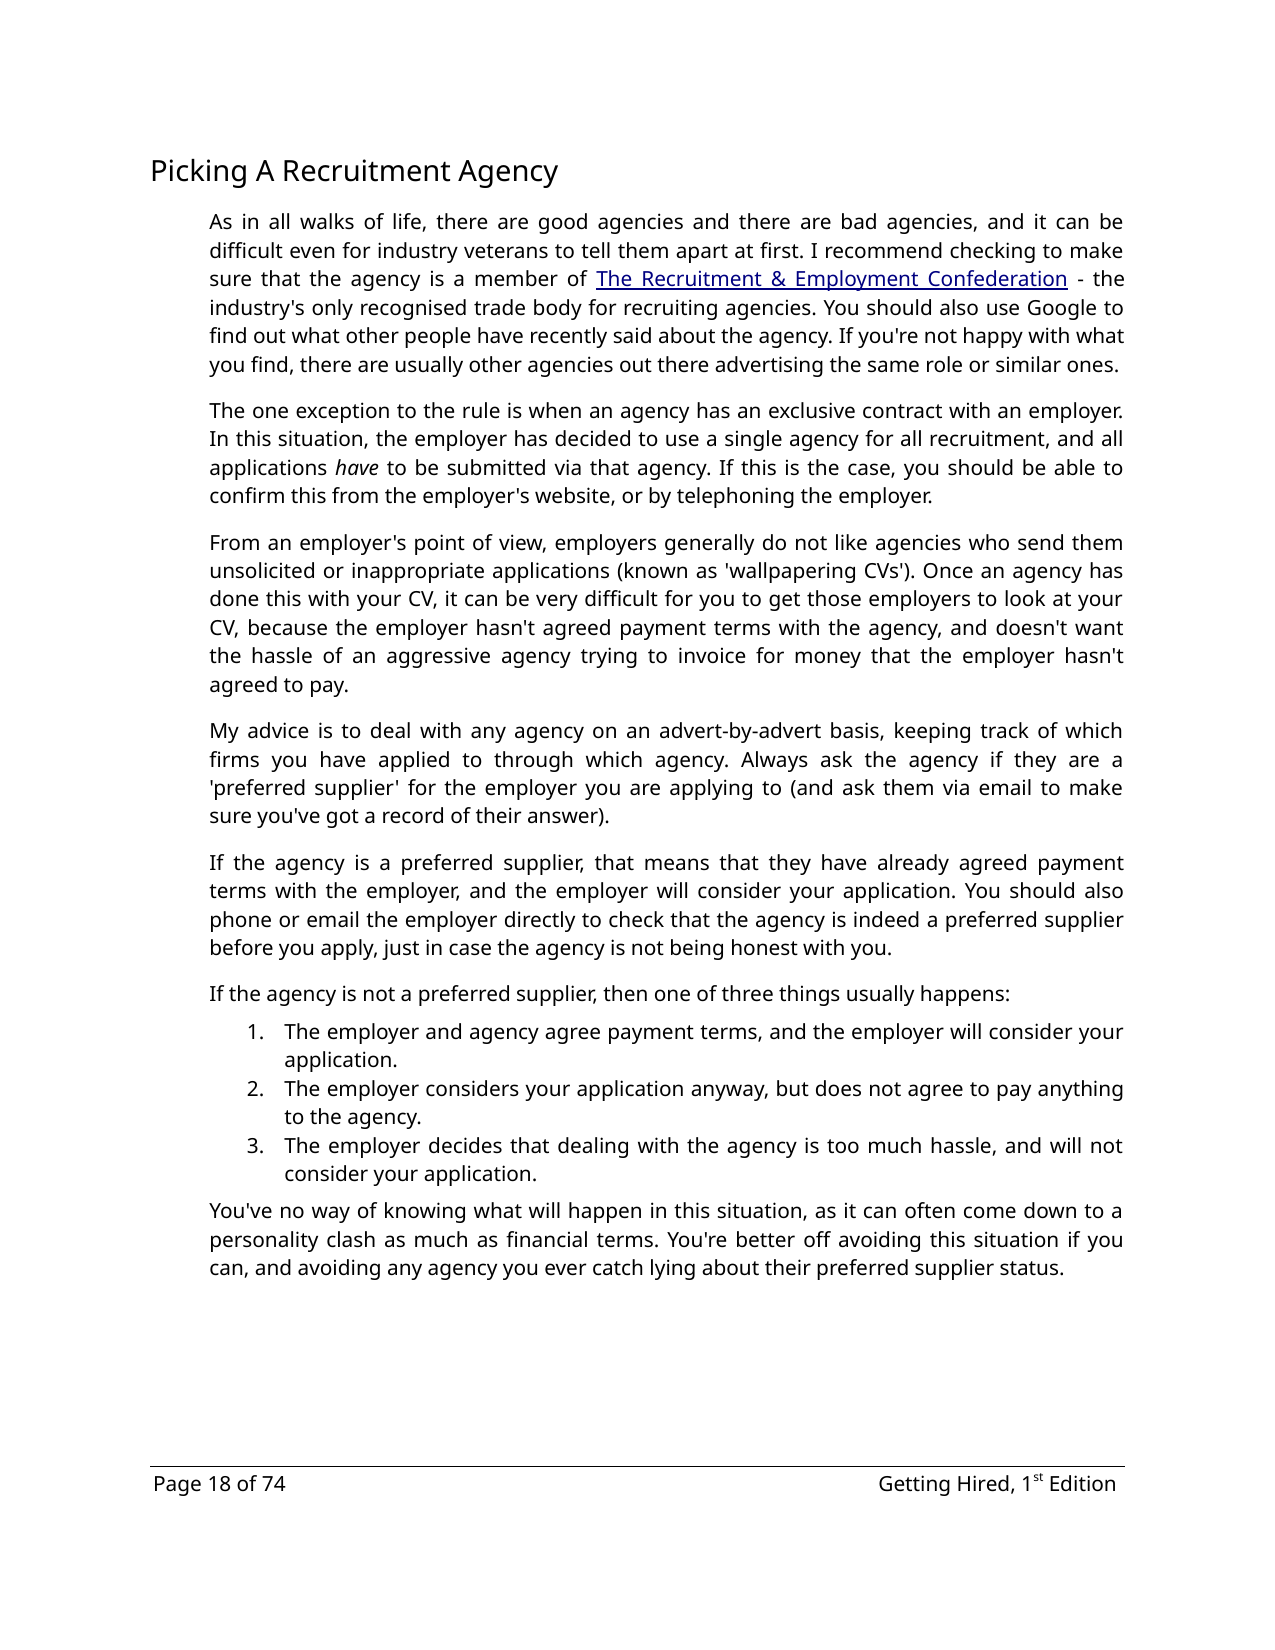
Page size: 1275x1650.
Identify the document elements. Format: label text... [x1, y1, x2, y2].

text From an employer's point of view, employers generally do not like agencies who send them unsolicited or inappropriate applications (known as 'wallpapering CVs'). Once an agency has done this with your CV, it can be very difficult for you to get those employers to look at your CV, because the employer hasn't agreed payment terms with the agency, and doesn't want the hassle of an aggressive agency trying to invoice for money that the employer hasn't agreed to pay. [209, 528, 1125, 698]
list The employer considers your application anyway, but does not agree to pay anything to the agency. [247, 1074, 1125, 1131]
list The employer decides that dealing with the agency is too much hassle, and will not consider your application. [247, 1131, 1125, 1188]
text If the agency is not a preferred supplier, then one of three things usually happens: [209, 979, 1125, 1008]
text If the agency is a preferred supplier, that means that they have already agreed payment terms with the employer, and the employer will consider your application. You should also phone or email the employer directly to check that the agency is indeed a preferred supplier before you apply, just in case the agency is not being honest with you. [209, 848, 1125, 962]
list The employer and agency agree payment terms, and the employer will consider your application. [247, 1017, 1125, 1074]
text As in all walks of life, there are good agencies and there are bad agencies, and it can be difficult even for industry veterans to tell them apart at first. I recommend checking to make sure that the agency is a member of The Recruitment & Employment Confederation - the industry's only recognised trade body for recruiting agencies. You should also use Google to find out what other people have recently said about the agency. If you're not happy with what you find, there are usually other agencies out there advertising the same role or similar ones. [209, 207, 1125, 378]
text My advice is to deal with any agency on an advert-by-advert basis, keeping track of which firms you have applied to through which agency. Always ask the agency if they are a 'preferred supplier' for the employer you are applying to (and ask them via email to make sure you've got a record of their answer). [209, 716, 1125, 830]
text You've no way of knowing what will happen in this situation, as it can often come down to a personality clash as much as financial terms. You're better off avoiding this situation if you can, and avoiding any agency you ever catch lying about their preferred supplier status. [209, 1197, 1125, 1282]
text The one exception to the rule is when an agency has an exclusive contract with an employer. In this situation, the employer has decided to use a single agency for all recruitment, and all applications have to be submitted via that agency. If this is the case, you should be able to confirm this from the employer's website, or by telephoning the employer. [209, 396, 1125, 510]
subtitle Picking A Recruitment Agency [150, 150, 1125, 190]
